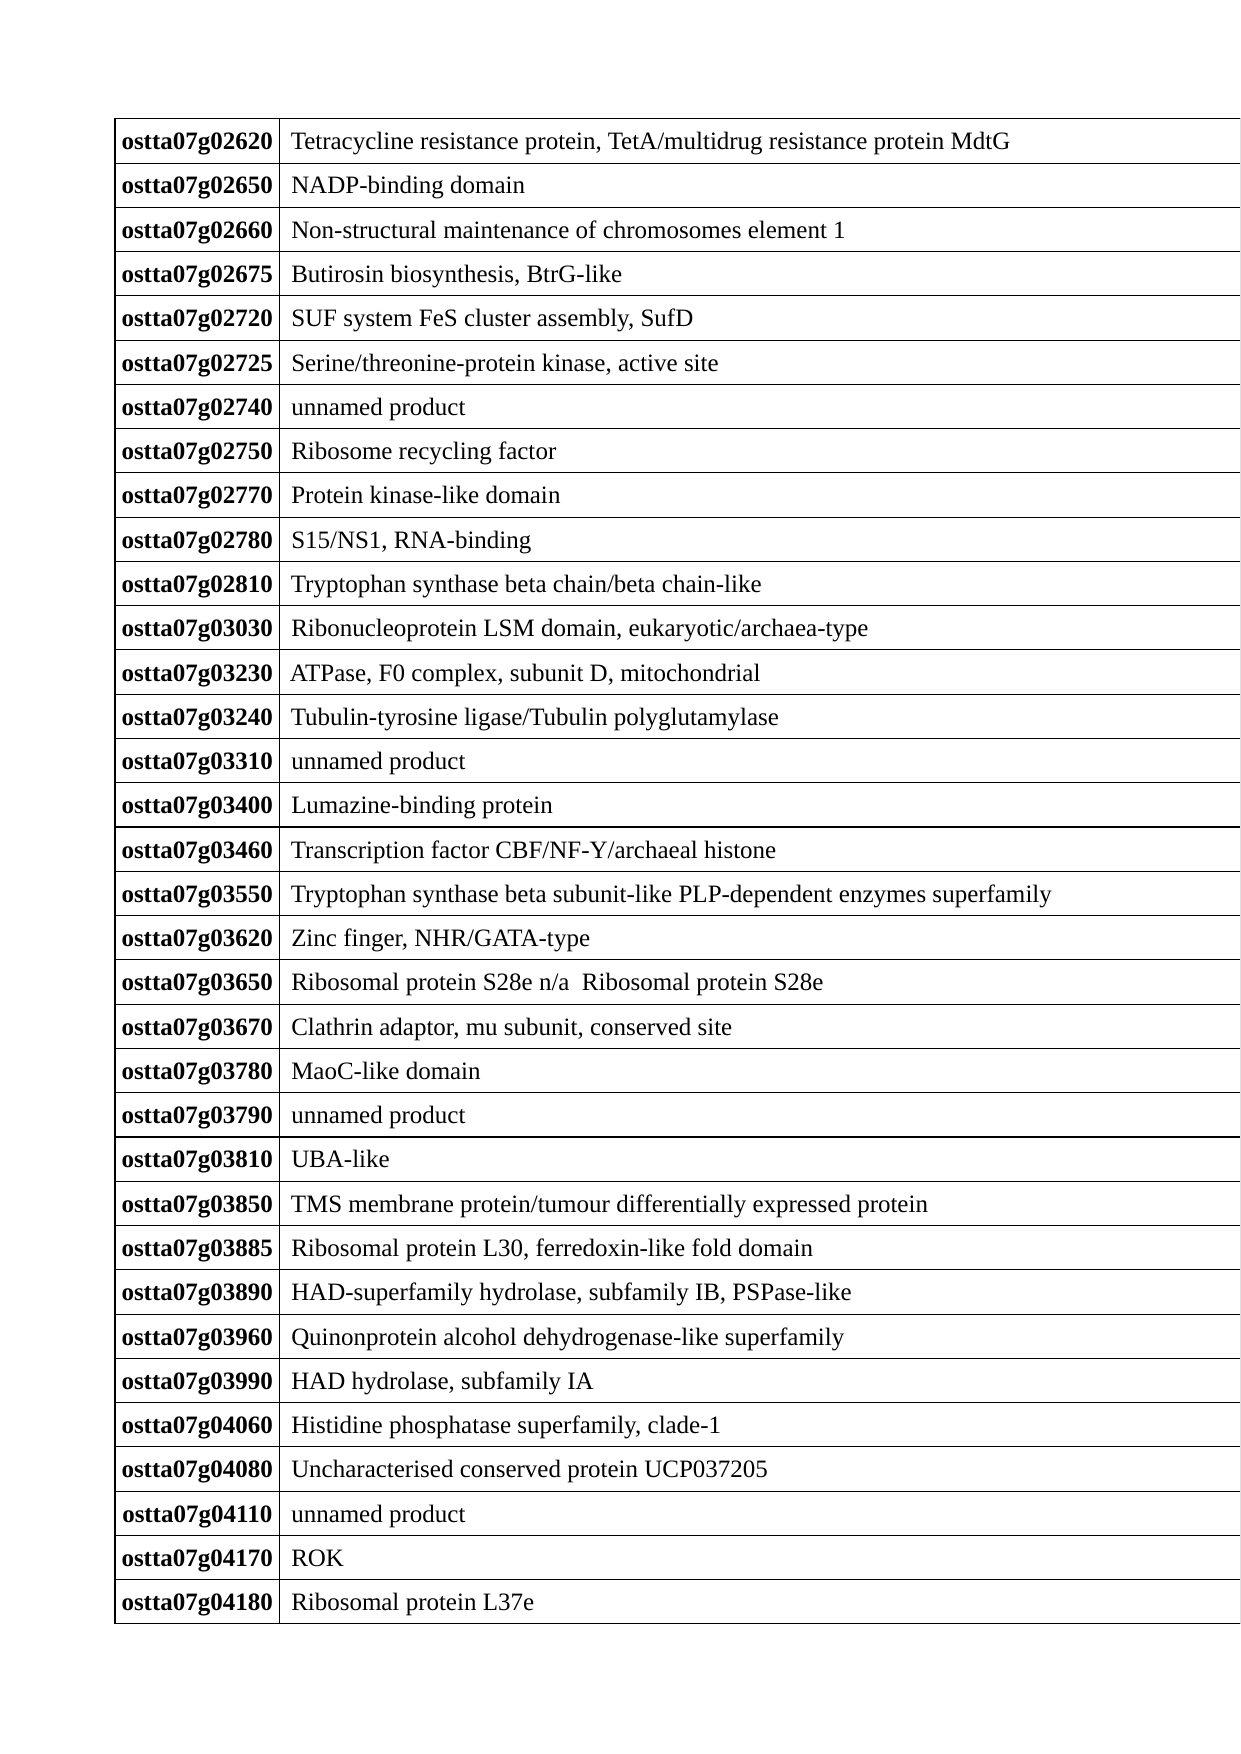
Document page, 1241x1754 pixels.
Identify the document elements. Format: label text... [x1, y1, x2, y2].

table_cell Tubulin-tyrosine ligase/Tubulin polyglutamylase [280, 695, 1240, 738]
table_cell ATPase, F0 complex, subunit D, mitochondrial [280, 650, 1240, 694]
table_cell ostta07g03790 [116, 1093, 279, 1136]
table_cell ostta07g02740 [116, 385, 279, 428]
table_cell Tetracycline resistance protein, TetA/multidrug resistance protein MdtG [280, 119, 1240, 162]
table_cell ostta07g03885 [116, 1226, 279, 1269]
table_cell ostta07g02810 [116, 562, 279, 605]
table_cell ostta07g02750 [116, 429, 279, 472]
table_cell ostta07g03990 [116, 1359, 279, 1402]
table_cell Lumazine-binding protein [280, 783, 1240, 826]
table_cell ostta07g03310 [116, 739, 279, 782]
table_cell HAD hydrolase, subfamily IA [280, 1359, 1240, 1402]
table_cell unnamed product [280, 1093, 1240, 1136]
table_cell ostta07g03030 [116, 606, 279, 649]
table_cell ostta07g04180 [116, 1580, 279, 1623]
table_cell ostta07g04170 [116, 1536, 279, 1579]
table_cell ostta07g03620 [116, 916, 279, 959]
table_cell Butirosin biosynthesis, BtrG-like [280, 252, 1240, 295]
table_cell Ribosomal protein L37e [280, 1580, 1240, 1623]
table_cell UBA-like [280, 1138, 1240, 1181]
table_cell ostta07g04060 [116, 1403, 279, 1446]
table_cell Ribonucleoprotein LSM domain, eukaryotic/archaea-type [280, 606, 1240, 649]
table_cell ostta07g02725 [116, 341, 279, 384]
table_cell ostta07g03890 [116, 1270, 279, 1313]
table_cell Tryptophan synthase beta chain/beta chain-like [280, 562, 1240, 605]
table_cell ostta07g02770 [116, 473, 279, 517]
table_cell NADP-binding domain [280, 164, 1240, 207]
table_cell Uncharacterised conserved protein UCP037205 [280, 1447, 1240, 1491]
table_cell ostta07g02720 [116, 296, 279, 339]
table_cell Tryptophan synthase beta subunit-like PLP-dependent enzymes superfamily [280, 872, 1240, 915]
table_cell ostta07g02620 [116, 119, 279, 162]
table_cell Quinonprotein alcohol dehydrogenase-like superfamily [280, 1315, 1240, 1358]
table_cell MaoC-like domain [280, 1049, 1240, 1092]
table_cell ostta07g02780 [116, 518, 279, 561]
table_cell ostta07g03650 [116, 960, 279, 1003]
table_cell unnamed product [280, 739, 1240, 782]
table_cell ostta07g03670 [116, 1005, 279, 1048]
table_cell ostta07g04080 [116, 1447, 279, 1491]
table_cell ostta07g03550 [116, 872, 279, 915]
table_cell ROK [280, 1536, 1240, 1579]
table_cell ostta07g03230 [116, 650, 279, 694]
table_cell Ribosome recycling factor [280, 429, 1240, 472]
table_cell Zinc finger, NHR/GATA-type [280, 916, 1240, 959]
table_cell ostta07g02675 [116, 252, 279, 295]
table_cell Ribosomal protein L30, ferredoxin-like fold domain [280, 1226, 1240, 1269]
table_cell ostta07g03460 [116, 828, 279, 871]
table_cell ostta07g04110 [116, 1492, 279, 1535]
table_cell unnamed product [280, 1492, 1240, 1535]
table_cell TMS membrane protein/tumour differentially expressed protein [280, 1182, 1240, 1225]
table_cell ostta07g03960 [116, 1315, 279, 1358]
table_cell unnamed product [280, 385, 1240, 428]
table_cell Transcription factor CBF/NF-Y/archaeal histone [280, 828, 1240, 871]
table_cell ostta07g03780 [116, 1049, 279, 1092]
table_cell Protein kinase-like domain [280, 473, 1240, 517]
table_cell Clathrin adaptor, mu subunit, conserved site [280, 1005, 1240, 1048]
table_cell ostta07g03850 [116, 1182, 279, 1225]
table_cell HAD-superfamily hydrolase, subfamily IB, PSPase-like [280, 1270, 1240, 1313]
table_cell Ribosomal protein S28e n/a Ribosomal protein S28e [280, 960, 1240, 1003]
table_cell Serine/threonine-protein kinase, active site [280, 341, 1240, 384]
table_cell ostta07g02650 [116, 164, 279, 207]
table_cell ostta07g03400 [116, 783, 279, 826]
table_cell S15/NS1, RNA-binding [280, 518, 1240, 561]
table_cell SUF system FeS cluster assembly, SufD [280, 296, 1240, 339]
table_cell ostta07g03810 [116, 1138, 279, 1181]
table_cell Histidine phosphatase superfamily, clade-1 [280, 1403, 1240, 1446]
table_cell ostta07g03240 [116, 695, 279, 738]
table_cell ostta07g02660 [116, 208, 279, 251]
table_cell Non-structural maintenance of chromosomes element 1 [280, 208, 1240, 251]
